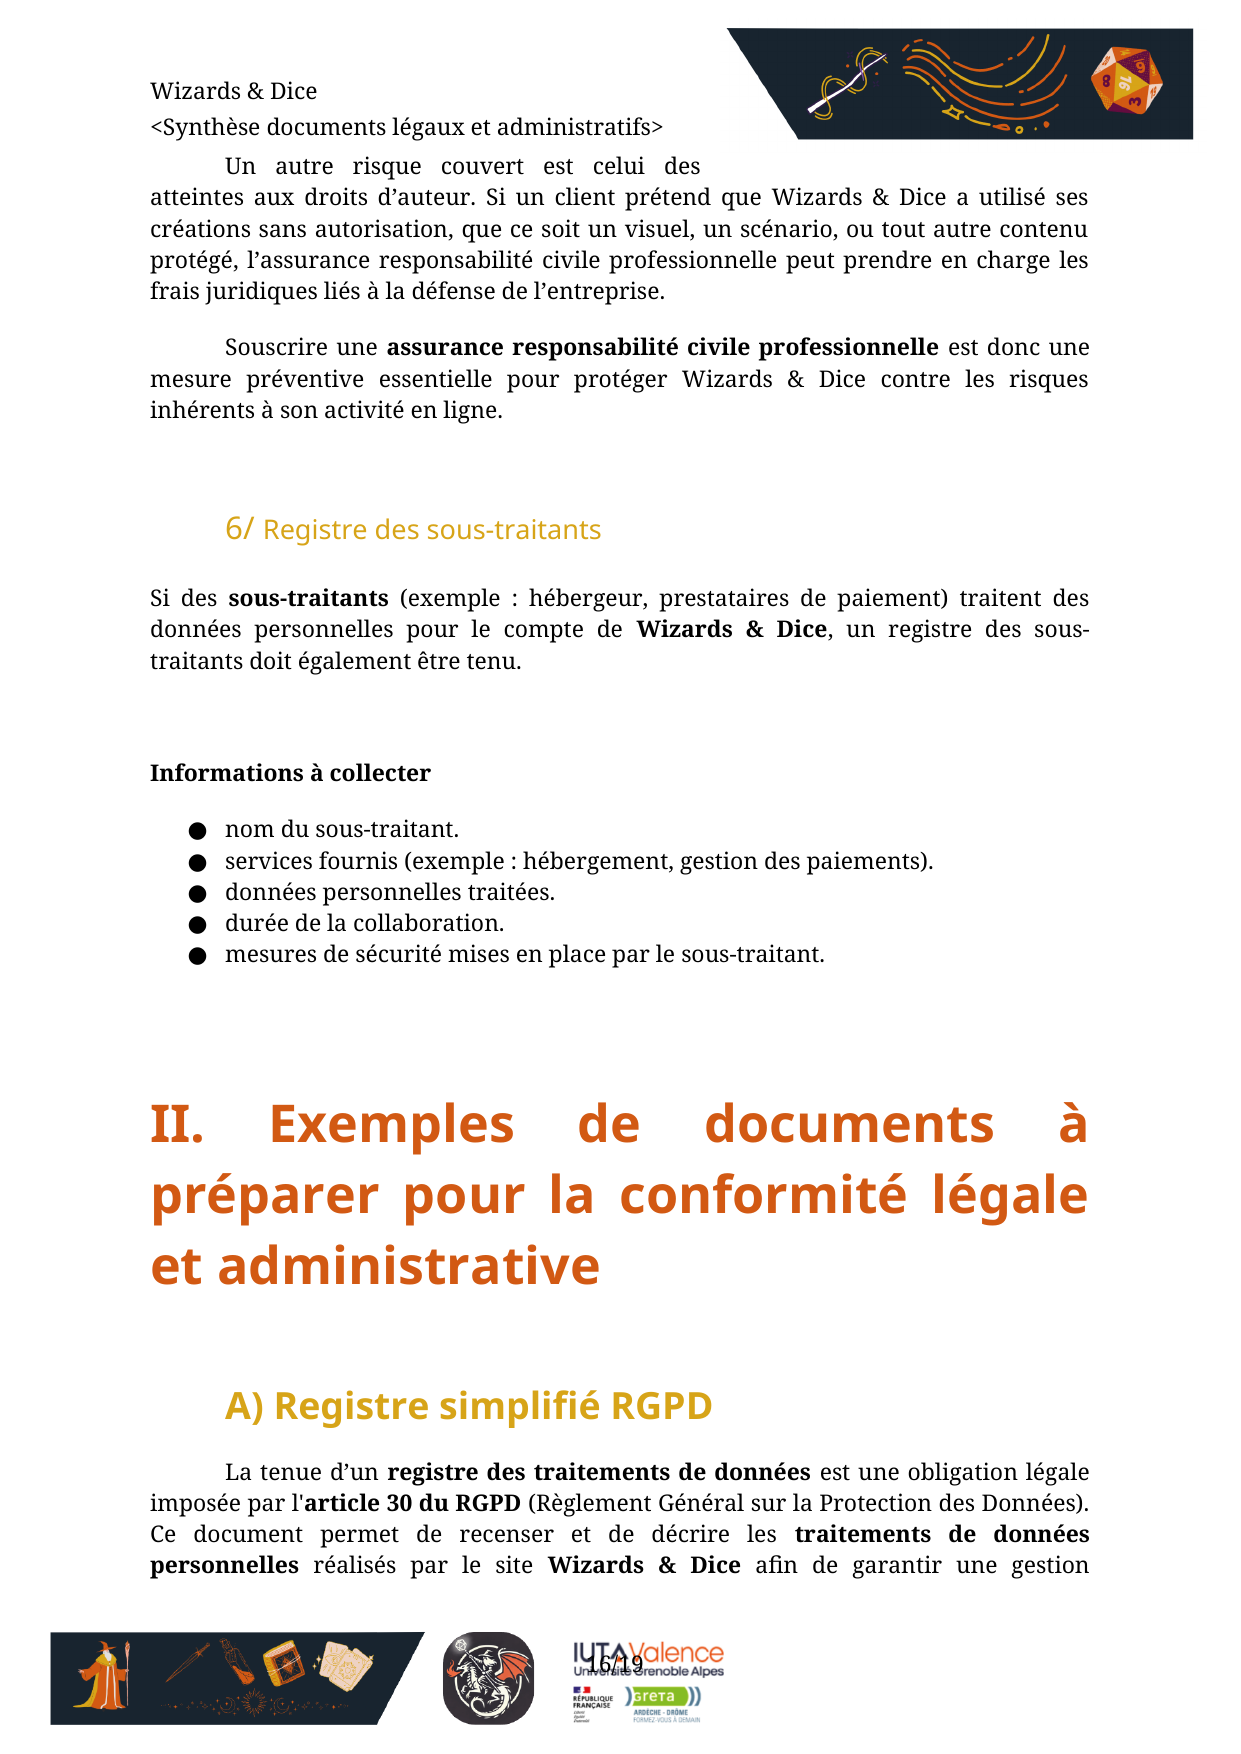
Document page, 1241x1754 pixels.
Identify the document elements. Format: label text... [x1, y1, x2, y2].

text Informations à collecter [150, 757, 1090, 788]
text Un autre risque couvert est celui des atteintes aux droits d’auteur. Si un client prétend que Wizards & Dice a utilisé ses créations sans autorisation, que ce soit un visuel, un scénario, ou tout autre contenu protégé, l’assurance responsabilité civile professionnelle peut prendre en charge les frais juridiques liés à la défense de l’entreprise. [150, 150, 1090, 306]
list durée de la collaboration. [187, 907, 1090, 938]
list services fournis (exemple : hébergement, gestion des paiements). [187, 845, 1090, 876]
text Souscrire une assurance responsabilité civile professionnelle est donc une mesure préventive essentielle pour protéger Wizards & Dice contre les risques inhérents à son activité en ligne. [150, 331, 1090, 425]
list mesures de sécurité mises en place par le sous-traitant. [187, 938, 1090, 970]
subtitle 6/ Registre des sous-traitants [150, 506, 1090, 549]
text La tenue d’un registre des traitements de données est une obligation légale imposée par l'article 30 du RGPD (Règlement Général sur la Protection des Données). Ce document permet de recenser et de décrire les traitements de données personnelles réalisés par le site Wizards & Dice afin de garantir une gestion [150, 1455, 1090, 1580]
list nom du sous-traitant. [187, 813, 1090, 845]
picture [42, 1621, 748, 1734]
text Si des sous-traitants (exemple : hébergeur, prestataires de paiement) traitent des données personnelles pour le compte de Wizards & Dice, un registre des sous-traitants doit également être tenu. [150, 582, 1090, 676]
subtitle A) Registre simplifié RGPD [150, 1379, 1090, 1430]
list données personnelles traitées. [187, 876, 1090, 907]
subtitle II. Exemples de documents à préparer pour la conformité légale et administrative [150, 1087, 1090, 1300]
picture [720, 18, 1208, 153]
